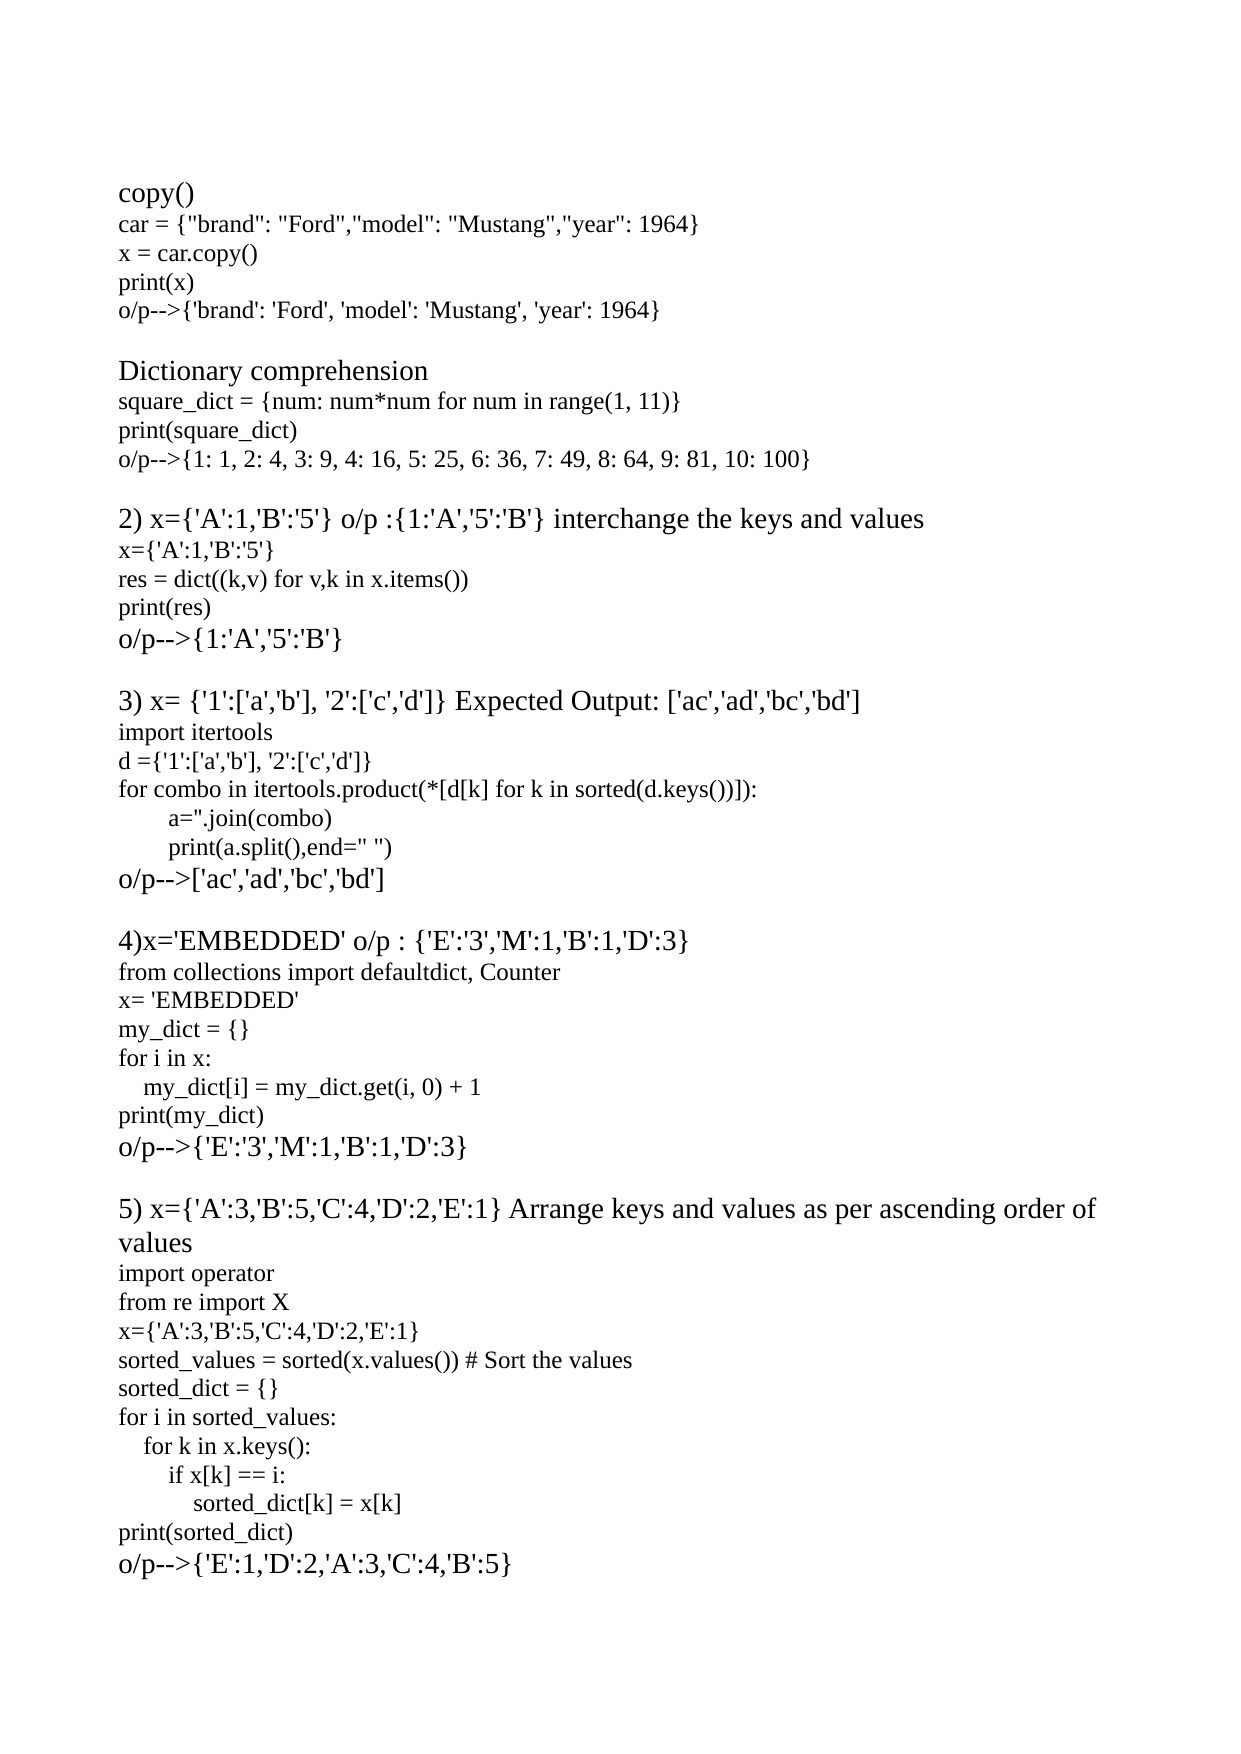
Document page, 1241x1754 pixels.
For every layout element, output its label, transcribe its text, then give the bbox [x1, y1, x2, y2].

text o/p-->{1: 1, 2: 4, 3: 9, 4: 16, 5: 25, 6: 36, 7: 49, 8: 64, 9: 81, 10: 100} [118, 444, 1122, 473]
text import operator [118, 1258, 1122, 1287]
text import itertools [118, 717, 1122, 746]
text sorted_dict[k] = x[k] [118, 1488, 1122, 1517]
text from re import X [118, 1287, 1122, 1316]
text 2) x={'A':1,'B':'5'} o/p :{1:'A','5':'B'} interchange the keys and values [118, 501, 1122, 535]
text print(my_dict) [118, 1100, 1122, 1129]
text car = {"brand": "Ford","model": "Mustang","year": 1964} [118, 209, 1122, 238]
text from collections import defaultdict, Counter [118, 957, 1122, 985]
text sorted_values = sorted(x.values()) # Sort the values [118, 1345, 1122, 1373]
text res = dict((k,v) for v,k in x.items()) [118, 564, 1122, 592]
text Dictionary comprehension [118, 353, 1122, 386]
text my_dict[i] = my_dict.get(i, 0) + 1 [118, 1072, 1122, 1100]
text 3) x= {'1':['a','b'], '2':['c','d']} Expected Output: ['ac','ad','bc','bd'] [118, 683, 1122, 717]
text for k in x.keys(): [118, 1431, 1122, 1460]
text print(res) [118, 592, 1122, 621]
text a=''.join(combo) [118, 803, 1122, 832]
text o/p-->{'E':1,'D':2,'A':3,'C':4,'B':5} [118, 1546, 1122, 1579]
text print(x) [118, 267, 1122, 295]
text my_dict = {} [118, 1014, 1122, 1043]
text x= 'EMBEDDED' [118, 985, 1122, 1014]
text square_dict = {num: num*num for num in range(1, 11)} [118, 386, 1122, 415]
text for i in x: [118, 1043, 1122, 1072]
text o/p-->{'brand': 'Ford', 'model': 'Mustang', 'year': 1964} [118, 295, 1122, 324]
text copy() [118, 176, 1122, 209]
text o/p-->{'E':'3','M':1,'B':1,'D':3} [118, 1129, 1122, 1163]
text x = car.copy() [118, 238, 1122, 267]
text print(a.split(),end=" ") [118, 832, 1122, 861]
text for combo in itertools.product(*[d[k] for k in sorted(d.keys())]): [118, 774, 1122, 803]
text 5) x={'A':3,'B':5,'C':4,'D':2,'E':1} Arrange keys and values as per ascending order of values [118, 1191, 1122, 1258]
text print(sorted_dict) [118, 1517, 1122, 1546]
text x={'A':1,'B':'5'} [118, 535, 1122, 564]
text d ={'1':['a','b'], '2':['c','d']} [118, 746, 1122, 774]
text sorted_dict = {} [118, 1373, 1122, 1402]
text if x[k] == i: [118, 1460, 1122, 1488]
text o/p-->['ac','ad','bc','bd'] [118, 861, 1122, 894]
text x={'A':3,'B':5,'C':4,'D':2,'E':1} [118, 1316, 1122, 1345]
text o/p-->{1:'A','5':'B'} [118, 621, 1122, 655]
text 4)x='EMBEDDED' o/p : {'E':'3','M':1,'B':1,'D':3} [118, 923, 1122, 957]
text print(square_dict) [118, 415, 1122, 444]
text for i in sorted_values: [118, 1402, 1122, 1431]
